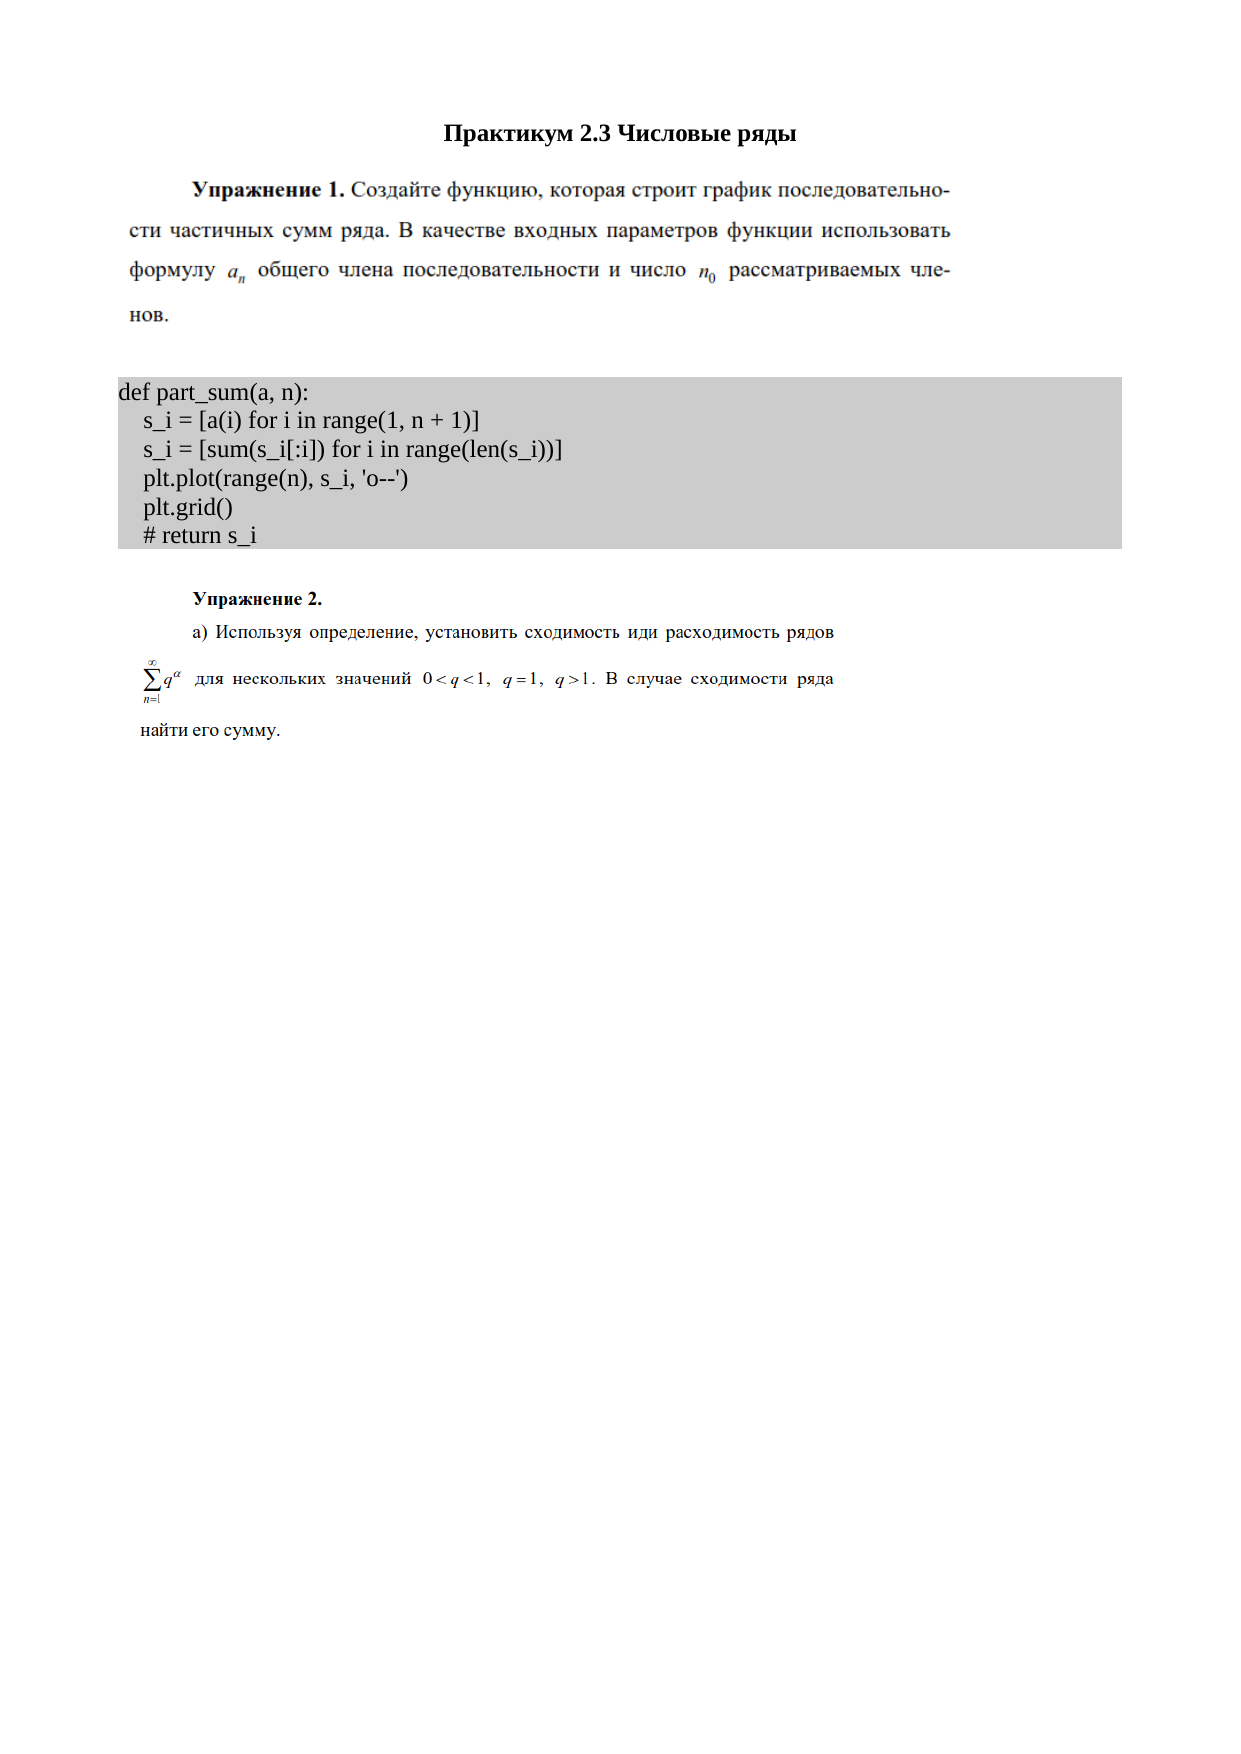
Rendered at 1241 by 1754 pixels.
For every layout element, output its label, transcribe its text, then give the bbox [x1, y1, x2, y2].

text def part_sum(a, n): [118, 377, 1122, 406]
picture [126, 578, 846, 753]
text s_i = [a(i) for i in range(1, n + 1)] [118, 406, 1122, 434]
picture [120, 170, 961, 333]
text plt.grid() [118, 492, 1122, 521]
text s_i = [sum(s_i[:i]) for i in range(len(s_i))] [118, 434, 1122, 463]
text Практикум 2.3 Числовые ряды [118, 118, 1122, 147]
text plt.plot(range(n), s_i, 'o--') [118, 463, 1122, 492]
text # return s_i [118, 521, 1122, 549]
